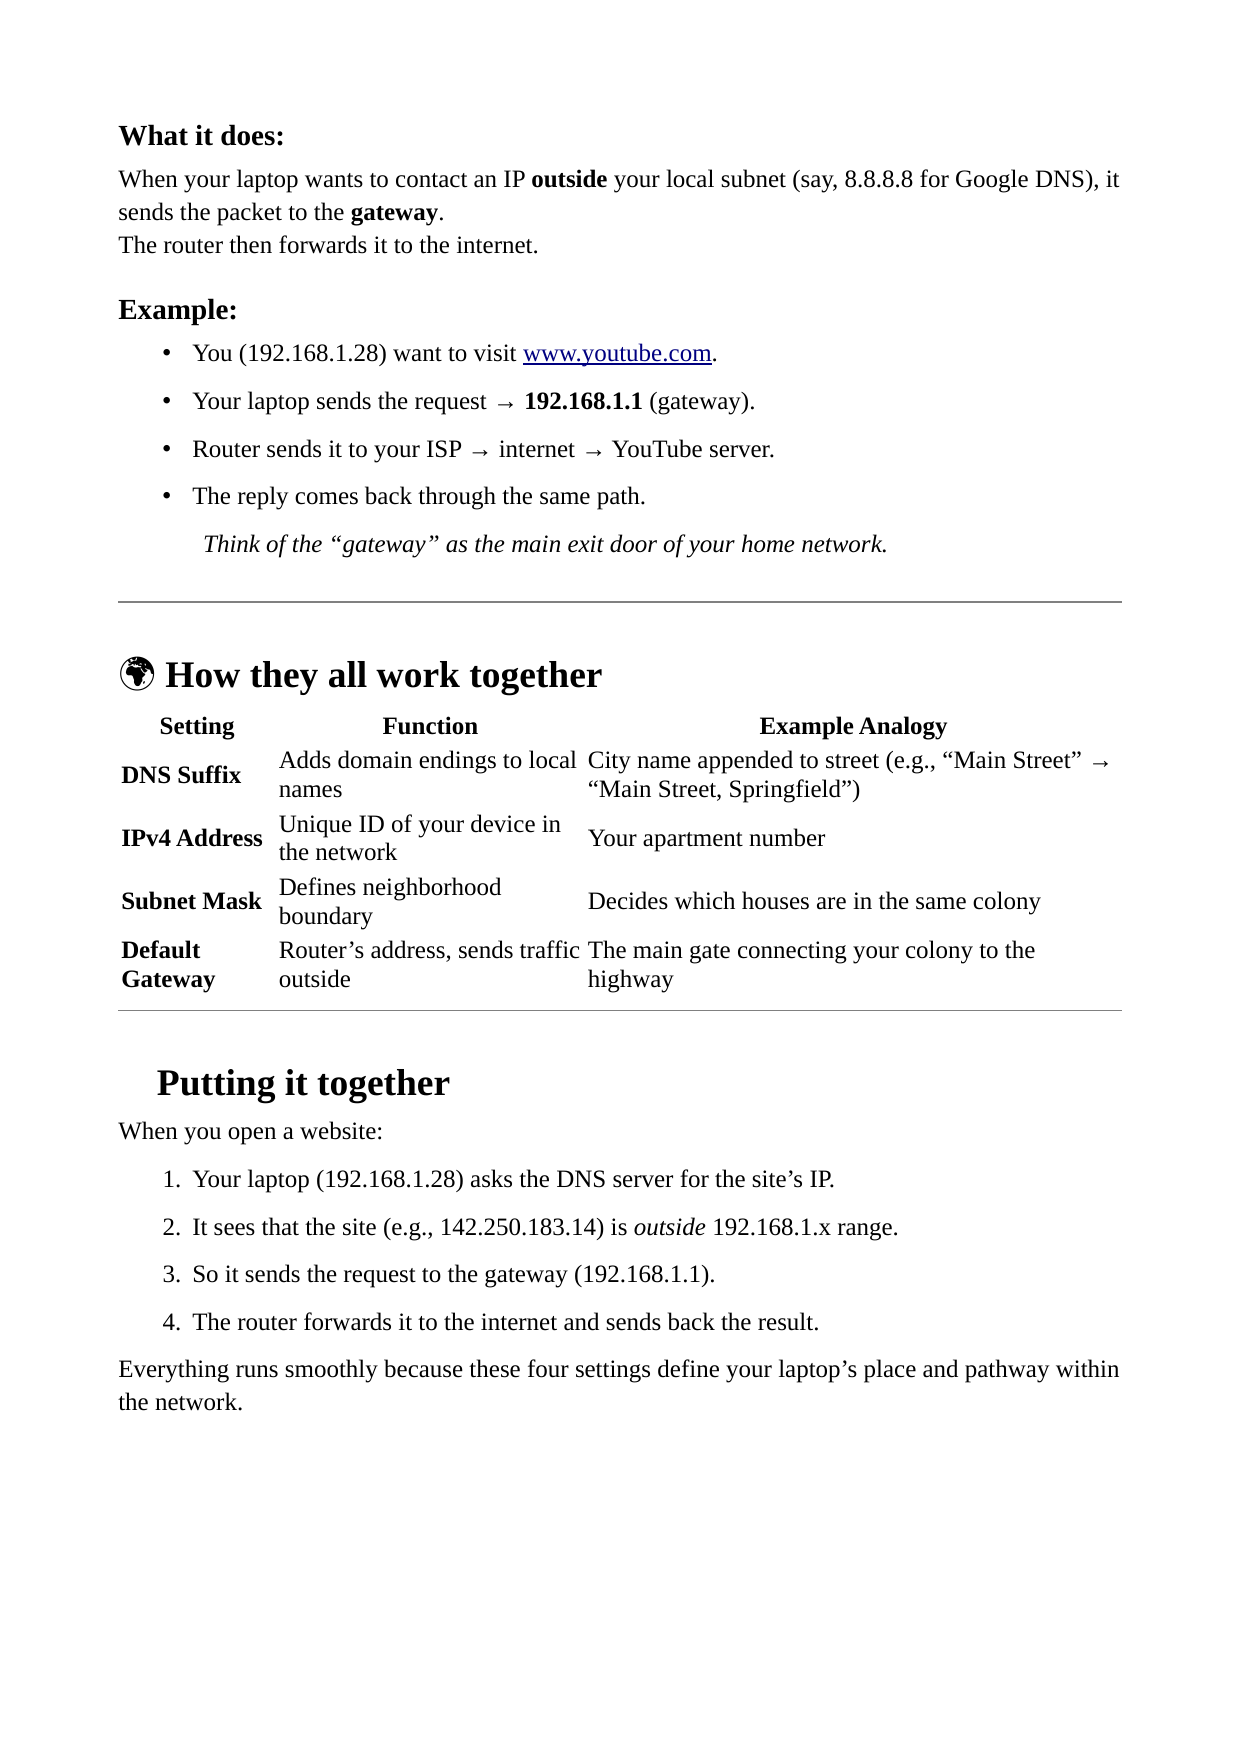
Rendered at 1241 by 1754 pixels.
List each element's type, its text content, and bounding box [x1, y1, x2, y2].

table_cell Your apartment number [585, 806, 1122, 869]
list The reply comes back through the same path. [162, 481, 1122, 510]
subtitle 🧩 Putting it together [118, 1061, 1122, 1104]
subtitle What it does: [118, 118, 1122, 152]
list Your laptop (192.168.1.28) asks the DNS server for the site’s IP. [162, 1164, 1122, 1193]
table_cell Router’s address, sends traffic outside [276, 933, 585, 996]
text 💡 Think of the “gateway” as the main exit door of your home network. [177, 529, 1063, 558]
text When your laptop wants to contact an IP outside your local subnet (say, 8.8.8.8 for Google DNS), it sends the packet to the gateway. The router then forwards it to the internet. [118, 164, 1122, 259]
text When you open a website: [118, 1116, 1122, 1145]
table_cell Defines neighborhood boundary [276, 869, 585, 932]
table_cell IPv4 Address [118, 806, 276, 869]
list Router sends it to your ISP → internet → YouTube server. [162, 434, 1122, 462]
text Everything runs smoothly because these four settings define your laptop’s place and pathway within the network. [118, 1354, 1122, 1416]
list Your laptop sends the request → 192.168.1.1 (gateway). [162, 386, 1122, 415]
table_cell The main gate connecting your colony to the highway [585, 933, 1122, 996]
subtitle 🌍 How they all work together [118, 652, 1122, 695]
table_cell Decides which houses are in the same colony [585, 869, 1122, 932]
table_cell City name appended to street (e.g., “Main Street” → “Main Street, Springfield”) [585, 743, 1122, 806]
table_cell Adds domain endings to local names [276, 743, 585, 806]
list You (192.168.1.28) want to visit www.youtube.com. [162, 338, 1122, 367]
list It sees that the site (e.g., 142.250.183.14) is outside 192.168.1.x range. [162, 1212, 1122, 1240]
table_header Setting [118, 708, 276, 742]
table_cell DNS Suffix [118, 743, 276, 806]
table_header Function [276, 708, 585, 742]
table_header Example Analogy [585, 708, 1122, 742]
table_cell Unique ID of your device in the network [276, 806, 585, 869]
list So it sends the request to the gateway (192.168.1.1). [162, 1259, 1122, 1288]
table_cell Subnet Mask [118, 869, 276, 932]
table_cell Default Gateway [118, 933, 276, 996]
subtitle Example: [118, 292, 1122, 326]
list The router forwards it to the internet and sends back the result. [162, 1307, 1122, 1336]
